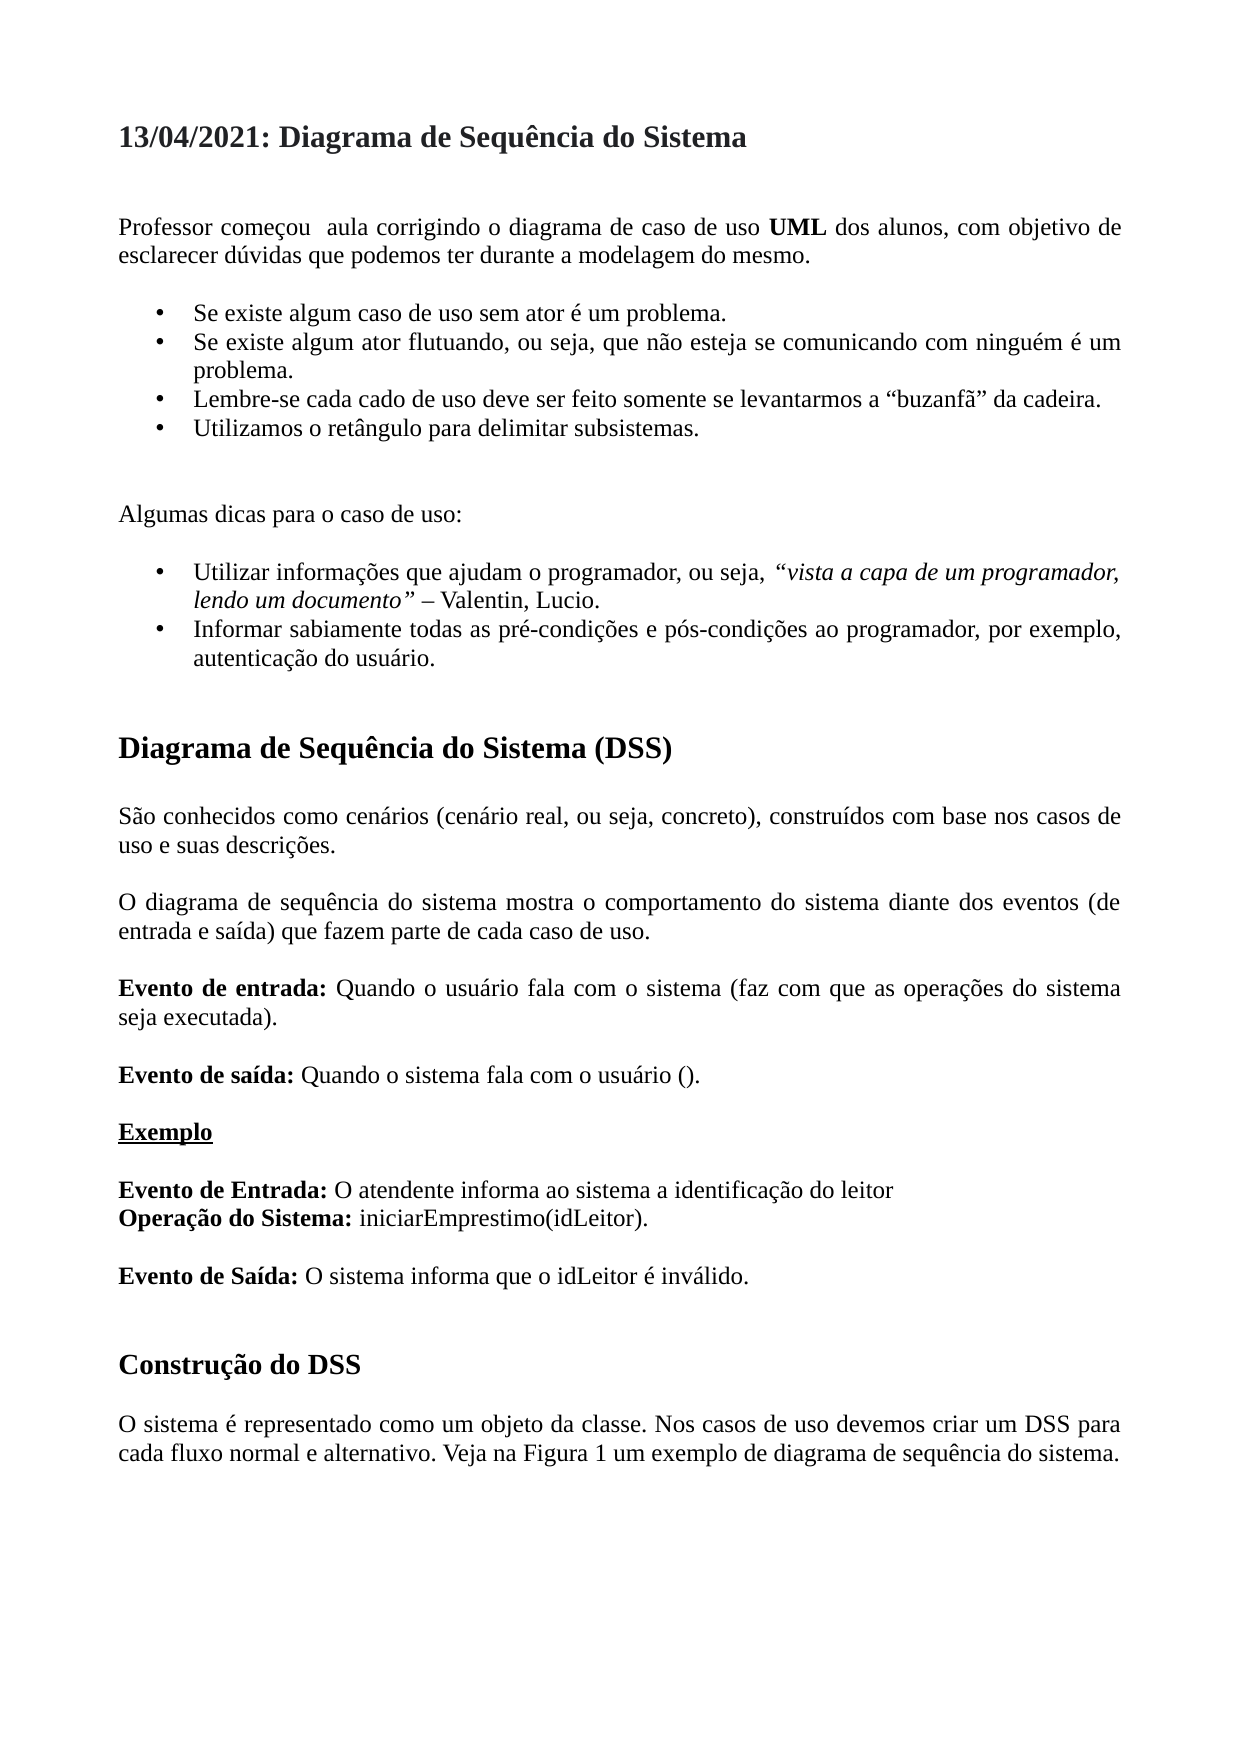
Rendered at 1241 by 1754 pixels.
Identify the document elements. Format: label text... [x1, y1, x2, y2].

text Exemplo [118, 1117, 1122, 1146]
text Evento de saída: Quando o sistema fala com o usuário (). [118, 1060, 1122, 1088]
text Algumas dicas para o caso de uso: [118, 499, 1122, 528]
text 13/04/2021: Diagrama de Sequência do Sistema [118, 118, 1122, 154]
list Informar sabiamente todas as pré-condições e pós-condições ao programador, por exemplo, autenticação do usuário. [156, 614, 1122, 672]
text O diagrama de sequência do sistema mostra o comportamento do sistema diante dos eventos (de entrada e saída) que fazem parte de cada caso de uso. [118, 887, 1122, 945]
text Operação do Sistema: iniciarEmprestimo(idLeitor). [118, 1203, 1122, 1232]
list Se existe algum caso de uso sem ator é um problema. [156, 298, 1122, 327]
text Construção do DSS [118, 1347, 1122, 1381]
text Diagrama de Sequência do Sistema (DSS) [118, 729, 1122, 765]
list Se existe algum ator flutuando, ou seja, que não esteja se comunicando com ninguém é um problema. [156, 327, 1122, 384]
list Utilizamos o retângulo para delimitar subsistemas. [156, 413, 1122, 442]
text Evento de Saída: O sistema informa que o idLeitor é inválido. [118, 1261, 1122, 1290]
list Utilizar informações que ajudam o programador, ou seja, “vista a capa de um programador, lendo um documento” – Valentin, Lucio. [156, 557, 1122, 614]
text São conhecidos como cenários (cenário real, ou seja, concreto), construídos com base nos casos de uso e suas descrições. [118, 801, 1122, 858]
list Lembre-se cada cado de uso deve ser feito somente se levantarmos a “buzanfã” da cadeira. [156, 384, 1122, 413]
text O sistema é representado como um objeto da classe. Nos casos de uso devemos criar um DSS para cada fluxo normal e alternativo. Veja na Figura 1 um exemplo de diagrama de sequência do sistema. [118, 1409, 1122, 1467]
text Professor começou aula corrigindo o diagrama de caso de uso UML dos alunos, com objetivo de esclarecer dúvidas que podemos ter durante a modelagem do mesmo. [118, 212, 1122, 269]
text Evento de Entrada: O atendente informa ao sistema a identificação do leitor [118, 1175, 1122, 1203]
text Evento de entrada: Quando o usuário fala com o sistema (faz com que as operações do sistema seja executada). [118, 973, 1122, 1031]
